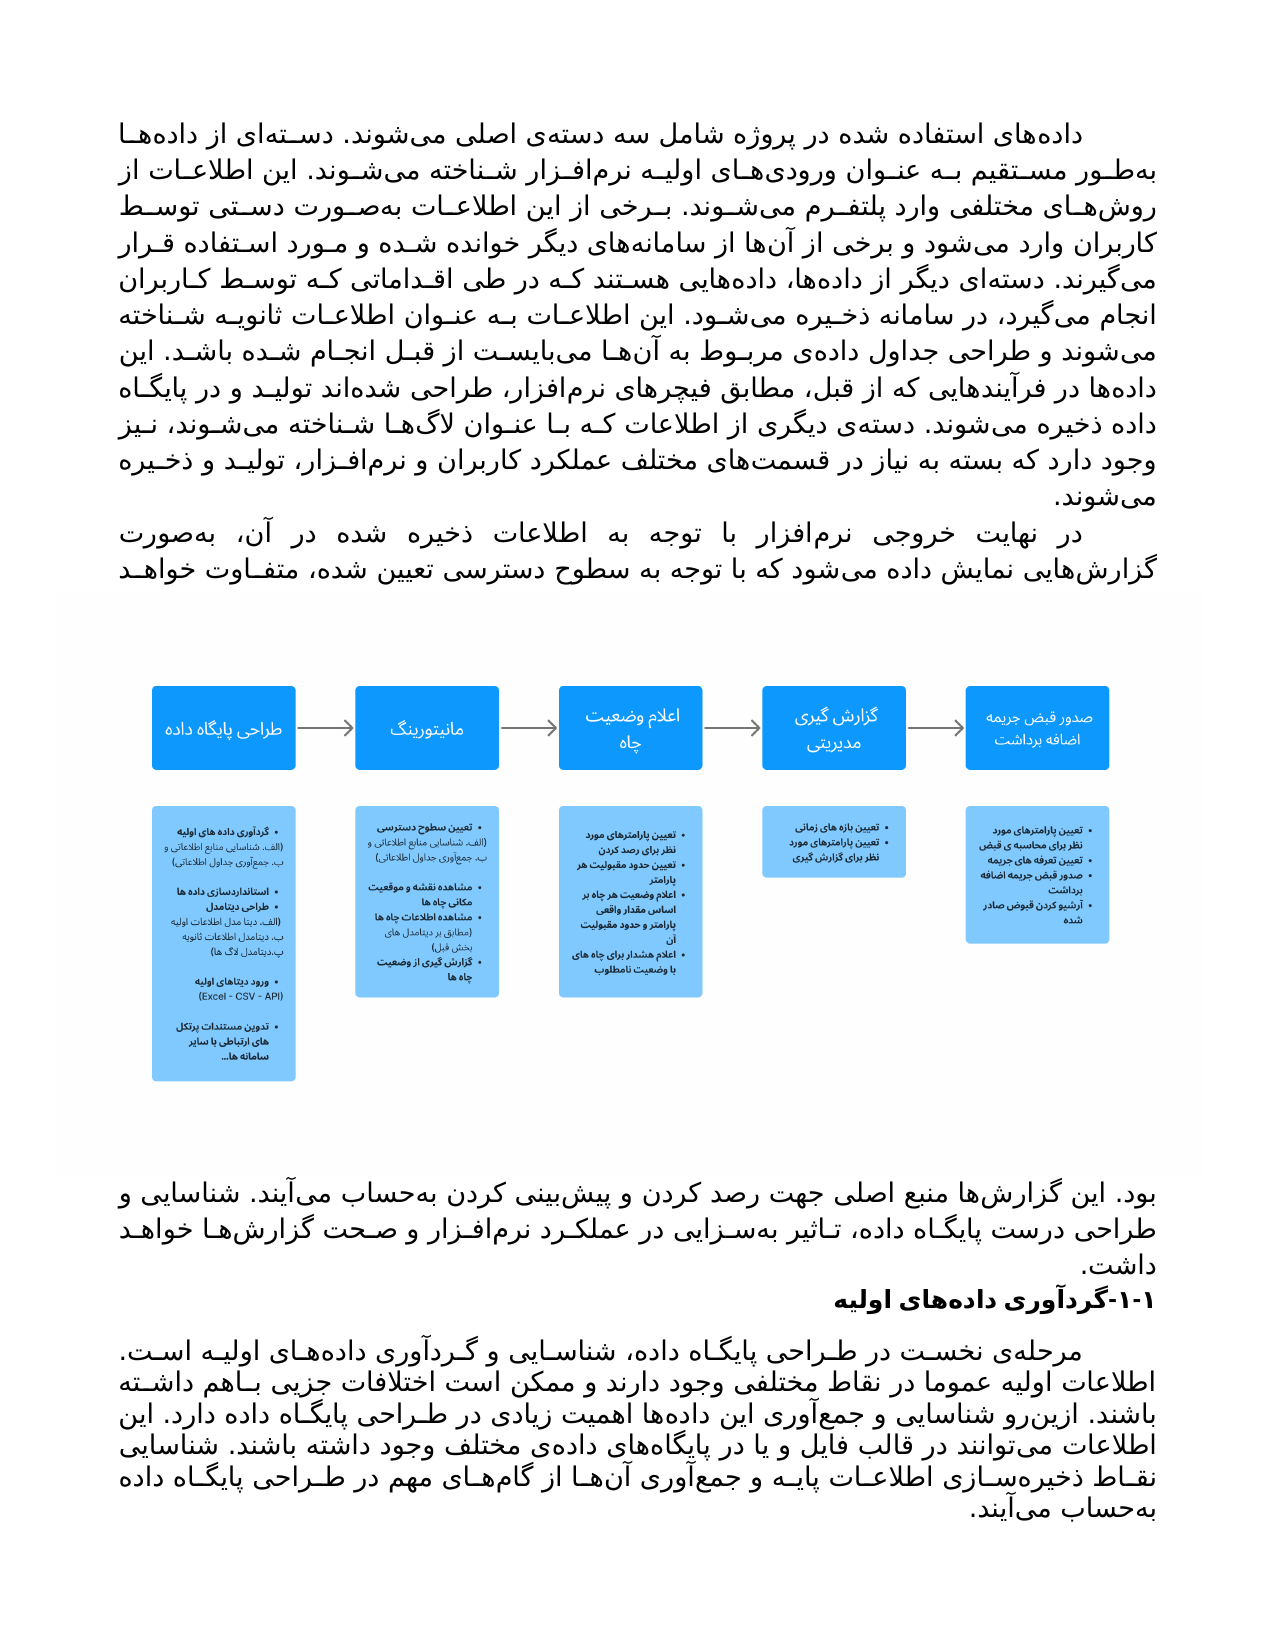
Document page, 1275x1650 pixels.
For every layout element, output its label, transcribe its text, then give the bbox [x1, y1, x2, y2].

text در نهایت خروجی نرم‌افزار با توجه به اطلاعات ذخیره شده در آن، به‌صورت گزارش‌هایی نمایش داده می‌شود که با توجه به سطوح دسترسی تعیین شده، متفاوت خواهد بود. این گزارش‌ها منبع اصلی جهت رصد کردن و پیش‌بینی کردن به‌حساب می‌آیند. شناسایی و طراحی درست پایگاه داده، تاثیر به‌سزایی در عملکرد نرم‌افزار و صحت گزارش‌ها خواهد داشت. [118, 517, 1157, 591]
list ۱-۱-گرد‌آوری داده‌های اولیه [118, 1286, 1157, 1318]
text مرحله‌ی نخست در طراحی پایگاه داده، شناسایی و گردآوری داده‌های اولیه است. اطلاعات اولیه عموما در نقاط مختلفی وجود دارند و ممکن است اختلافات جزیی باهم داشته باشند. ازین‌رو شناسایی و جمع‌آوری این داده‌ها اهمیت زیادی در طراحی پایگاه داده دارد. این اطلاعات می‌توانند در قالب فایل و یا در پایگاه‌های داده‌ی مختلف وجود داشته باشند. شناسایی نقاط ذخیره‌سازی اطلاعات پایه و جمع‌آوری آن‌ها از گام‌های مهم در طراحی پایگاه داده به‌حساب می‌آیند. [118, 1335, 1157, 1524]
text داده‌های استفاده شده در پروژه شامل سه دسته‌ی اصلی می‌شوند. دسته‌ای از داده‌ها به‌طور مستقیم به عنوان ورودی‌های اولیه نرم‌افزار شناخته می‌شوند. این اطلاعات از روش‌های مختلفی وارد پلتفرم می‌شوند. برخی از این اطلاعات به‌صورت دستی توسط کاربران وارد می‌شود و برخی از آن‌ها از سامانه‌های دیگر خوانده شده و مورد استفاده قرار می‌گیرند. دسته‌ای دیگر از داده‌ها، داده‌هایی هستند که در طی اقداماتی که توسط کاربران انجام می‌گیرد، در سامانه ذخیره می‌شود. این اطلاعات به عنوان اطلاعات ثانویه شناخته می‌شوند و طراحی جداول داده‌ی مربوط به‌ آن‌ها می‌بایست از قبل انجام شده باشد. این داده‌ها در فرآیند‌هایی که از قبل، مطابق فیچرهای نرم‌افزار، طراحی شده‌اند تولید و در پایگاه داده ذخیره می‌شوند. دسته‌ی دیگری از اطلاعات که با عنوان لاگ‌ها شناخته می‌شوند، نیز وجود دارد که بسته به نیاز در قسمت‌های مختلف عملکرد کاربران و نرم‌افزار، تولید و ذخیره می‌شوند. [118, 118, 1157, 512]
text در نهایت خروجی نرم‌افزار با توجه به اطلاعات ذخیره شده در آن، به‌صورت گزارش‌هایی نمایش داده می‌شود که با توجه به سطوح دسترسی تعیین شده، متفاوت خواهد بود. این گزارش‌ها منبع اصلی جهت رصد کردن و پیش‌بینی کردن به‌حساب می‌آیند. شناسایی و طراحی درست پایگاه داده، تاثیر به‌سزایی در عملکرد نرم‌افزار و صحت گزارش‌ها خواهد داشت. [118, 1177, 1157, 1281]
picture [56, 591, 1205, 1177]
